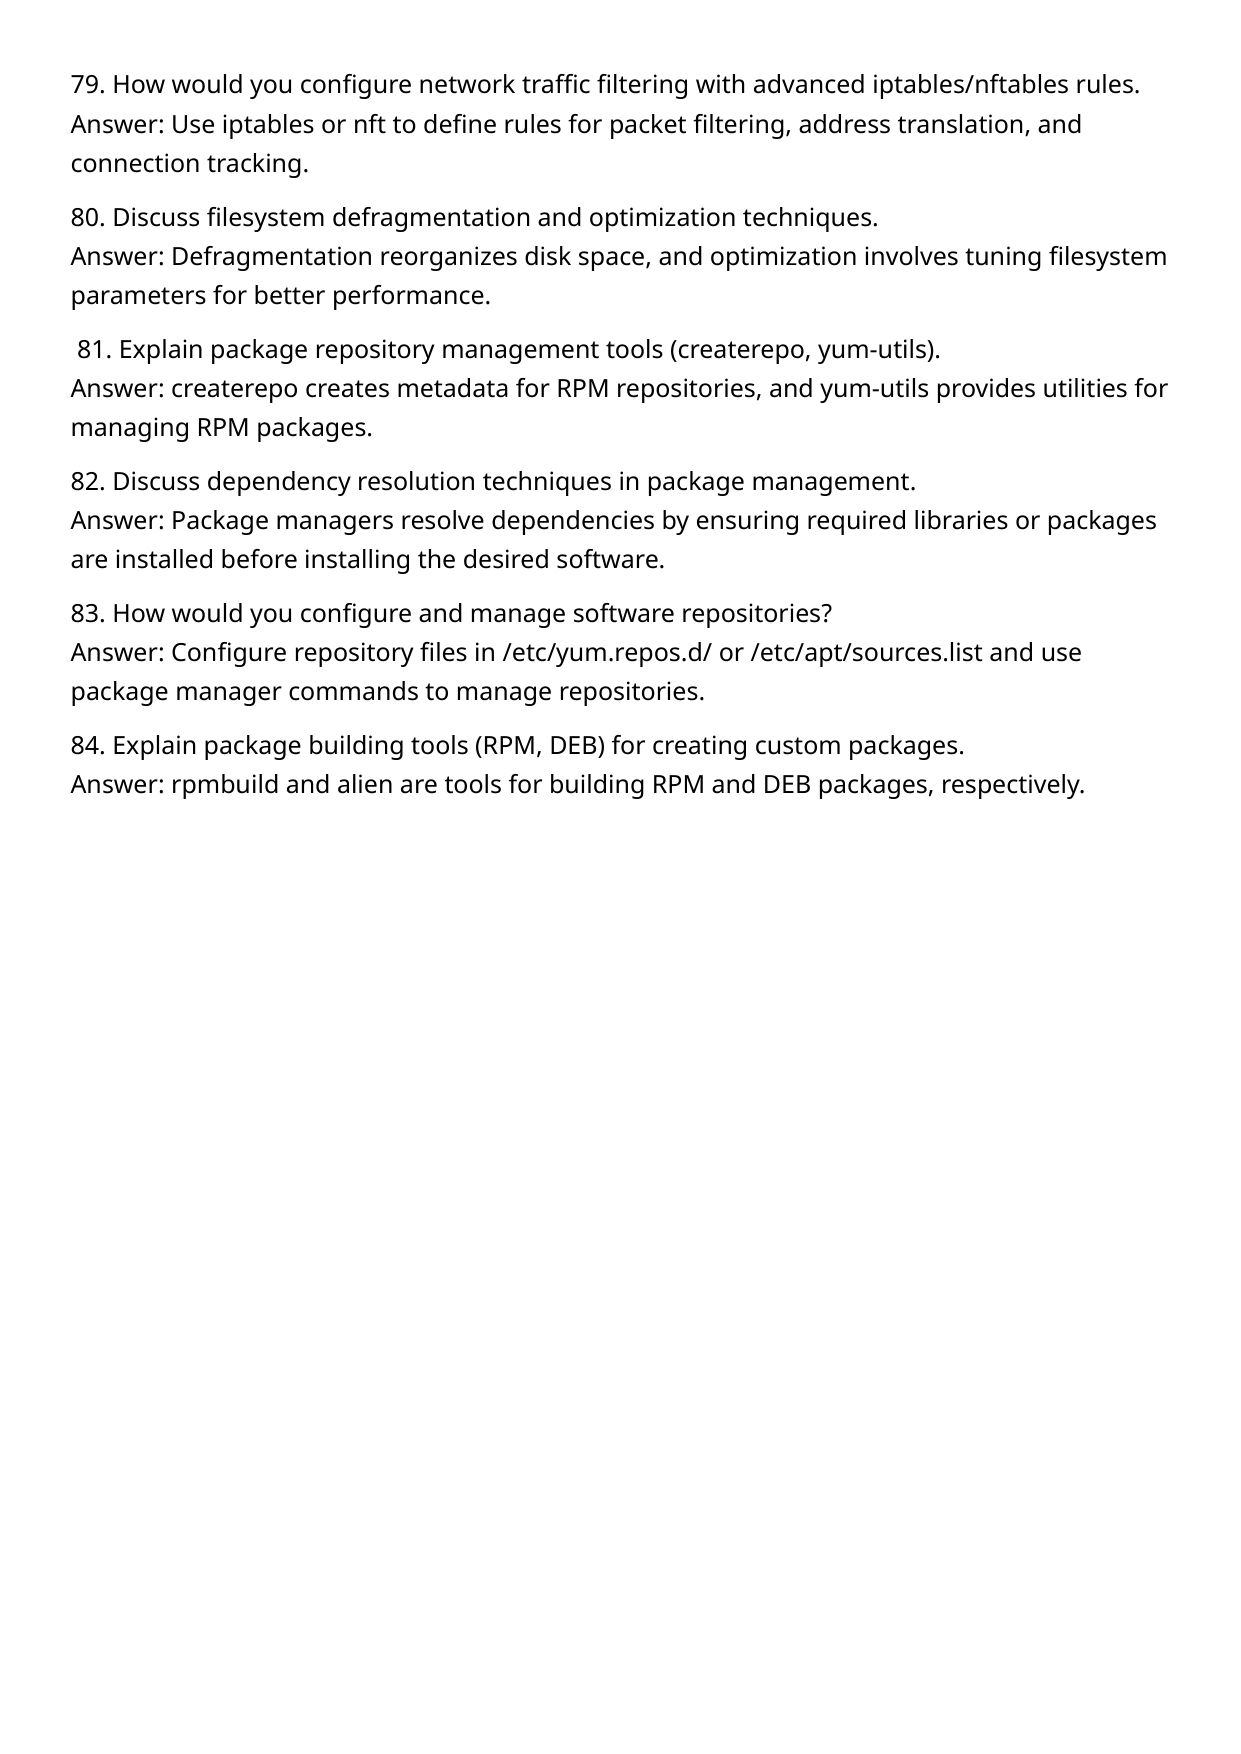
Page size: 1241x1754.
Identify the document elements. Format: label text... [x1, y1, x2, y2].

text 84. Explain package building tools (RPM, DEB) for creating custom packages. Answer: rpmbuild and alien are tools for building RPM and DEB packages, respectively. [70, 728, 1177, 801]
text 80. Discuss filesystem defragmentation and optimization techniques. Answer: Defragmentation reorganizes disk space, and optimization involves tuning filesystem parameters for better performance. [70, 199, 1177, 312]
text 82. Discuss dependency resolution techniques in package management. Answer: Package managers resolve dependencies by ensuring required libraries or packages are installed before installing the desired software. [70, 463, 1177, 576]
text 83. How would you configure and manage software repositories? Answer: Configure repository files in /etc/yum.repos.d/ or /etc/apt/sources.list and use package manager commands to manage repositories. [70, 596, 1177, 708]
text 79. How would you configure network traffic filtering with advanced iptables/nftables rules. Answer: Use iptables or nft to define rules for packet filtering, address translation, and connection tracking. [70, 67, 1177, 179]
text 81. Explain package repository management tools (createrepo, yum-utils). Answer: createrepo creates metadata for RPM repositories, and yum-utils provides utilities for managing RPM packages. [70, 331, 1177, 444]
